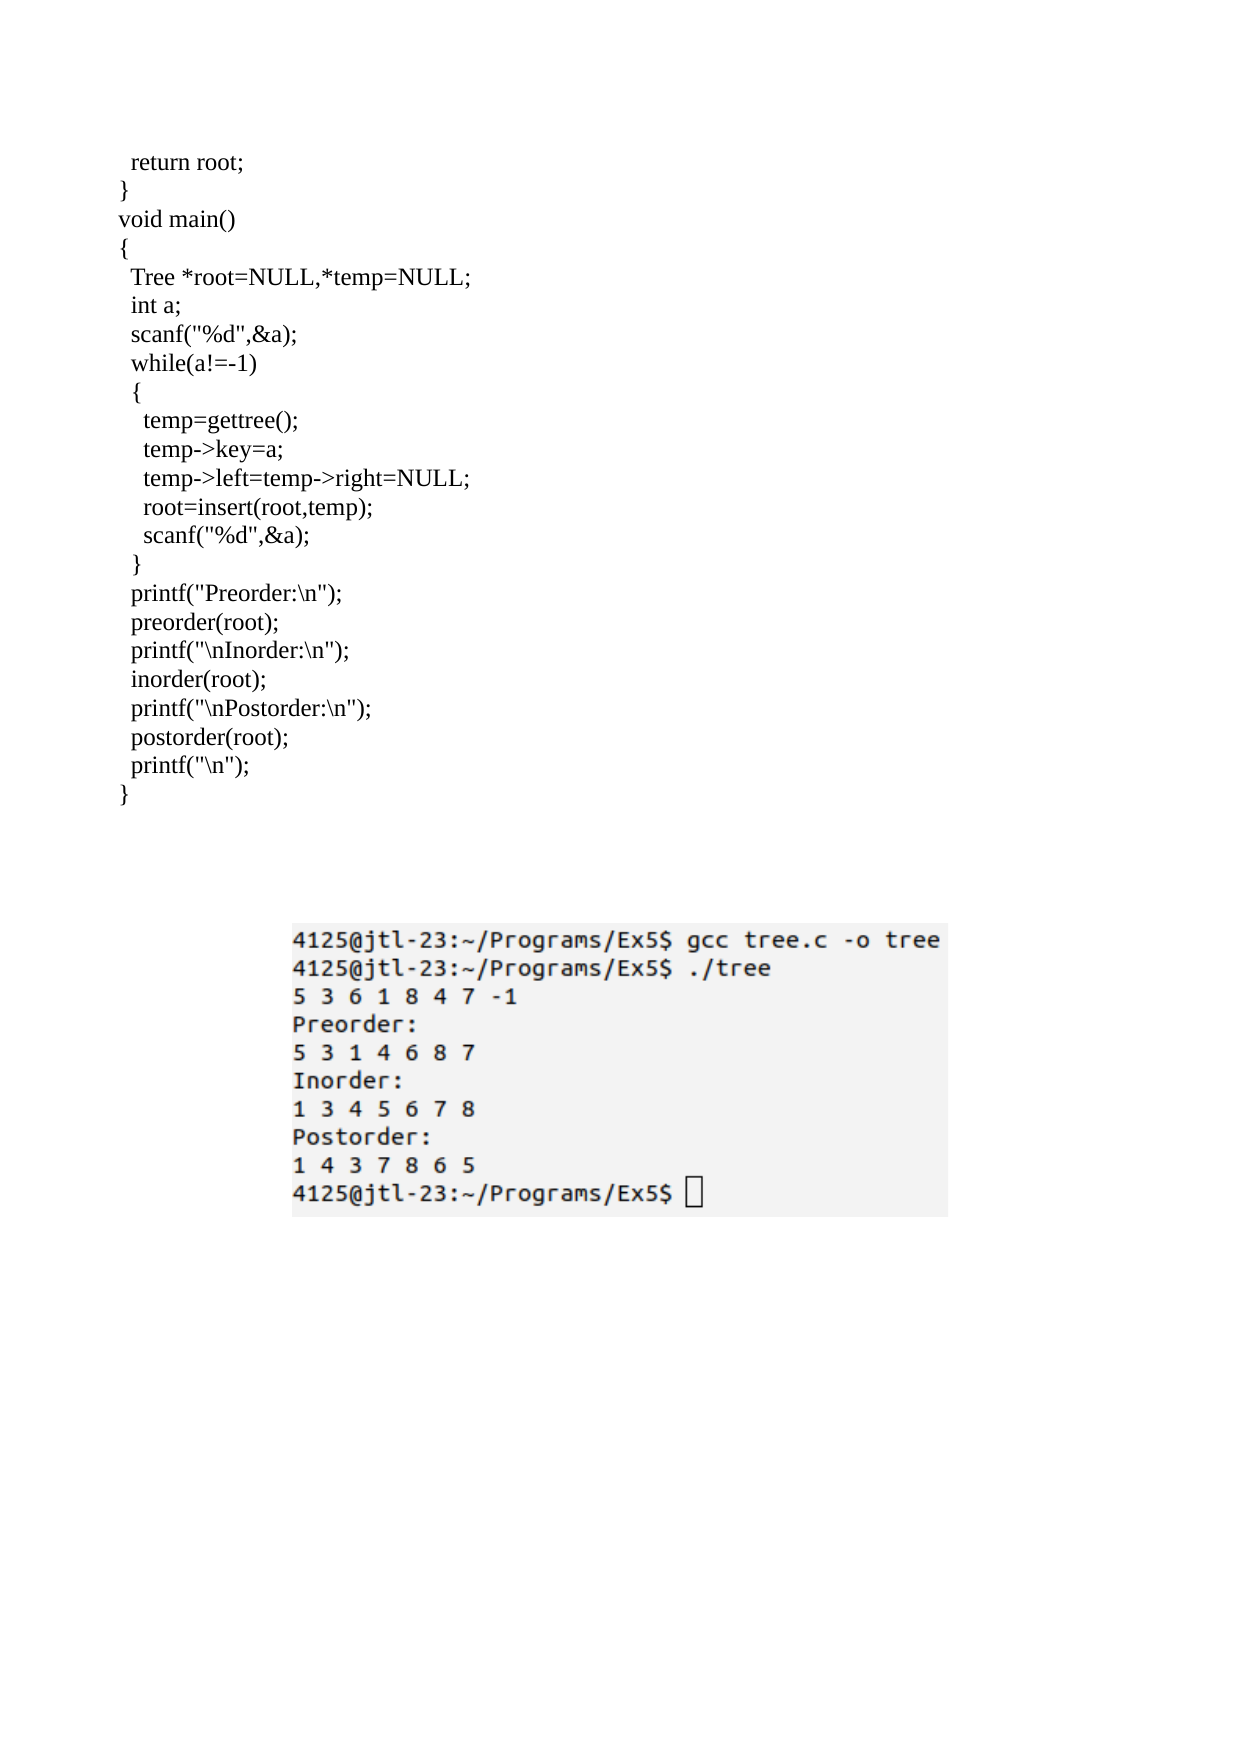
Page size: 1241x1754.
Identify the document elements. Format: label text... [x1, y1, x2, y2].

text } [118, 176, 1122, 204]
text printf("\nPostorder:\n"); [118, 693, 1122, 722]
text scanf("%d",&a); [118, 521, 1122, 549]
text printf("\nInorder:\n"); [118, 636, 1122, 664]
text printf("\n"); [118, 751, 1122, 779]
text scanf("%d",&a); [118, 319, 1122, 348]
text void main() [118, 204, 1122, 233]
text int a; [118, 291, 1122, 319]
text } [118, 779, 1122, 808]
text inorder(root); [118, 664, 1122, 693]
text { [118, 377, 1122, 406]
text postorder(root); [118, 722, 1122, 751]
text Tree *root=NULL,*temp=NULL; [118, 262, 1122, 291]
text return root; [118, 147, 1122, 176]
picture [292, 923, 949, 1217]
text temp->left=temp->right=NULL; [118, 463, 1122, 492]
text } [118, 549, 1122, 578]
text while(a!=-1) [118, 348, 1122, 377]
text temp=gettree(); [118, 406, 1122, 434]
text printf("Preorder:\n"); [118, 578, 1122, 607]
text { [118, 233, 1122, 262]
text root=insert(root,temp); [118, 492, 1122, 521]
text preorder(root); [118, 607, 1122, 636]
text temp->key=a; [118, 434, 1122, 463]
